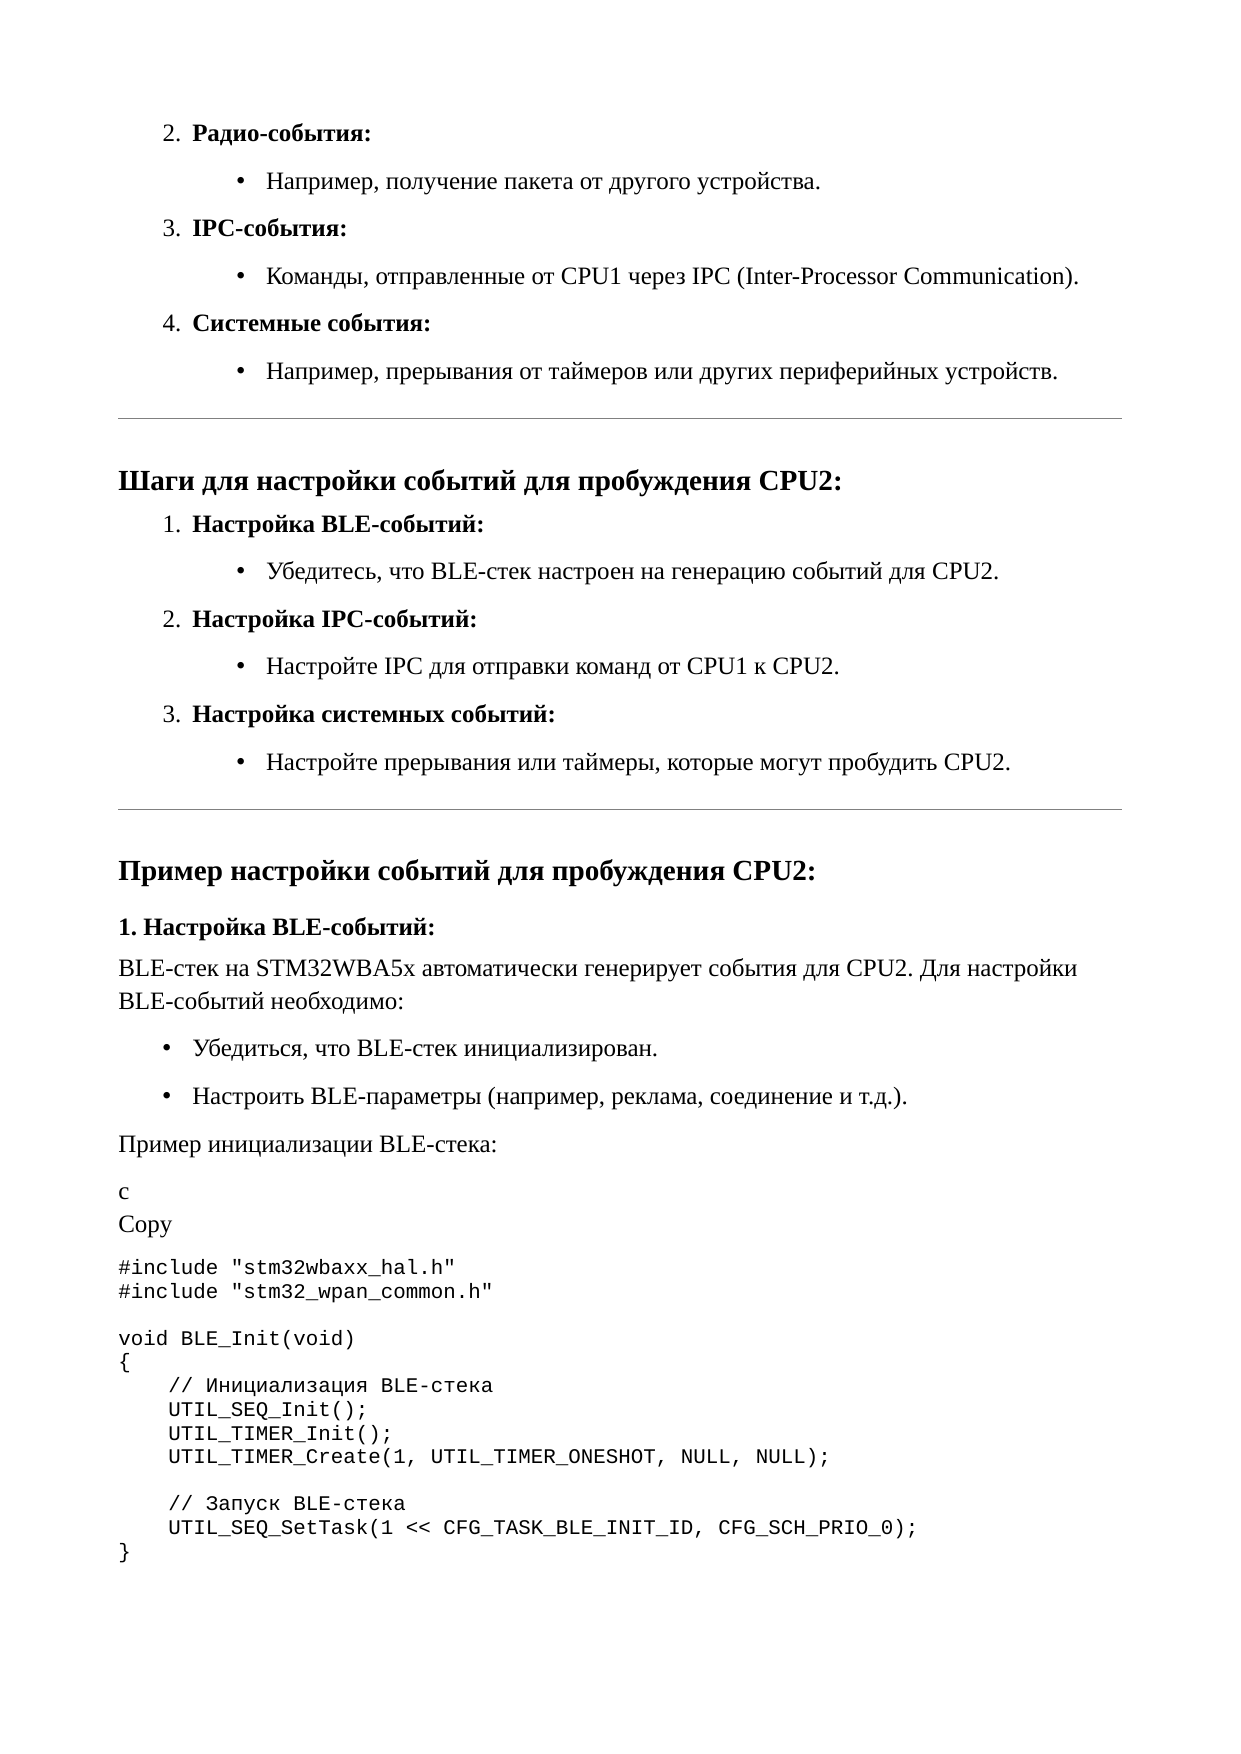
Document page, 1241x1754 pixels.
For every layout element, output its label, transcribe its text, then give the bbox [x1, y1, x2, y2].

text void BLE_Init(void) [118, 1328, 1122, 1352]
subtitle 1. Настройка BLE-событий: [118, 912, 1122, 940]
text Пример инициализации BLE-стека: [118, 1129, 1122, 1157]
list Настройка IPC-событий: [162, 604, 1122, 633]
list Настройте IPC для отправки команд от CPU1 к CPU2. [236, 651, 1122, 680]
text UTIL_SEQ_Init(); [118, 1399, 1122, 1422]
list Убедиться, что BLE-стек инициализирован. [162, 1033, 1122, 1062]
list Радио-события: [162, 118, 1122, 147]
text // Запуск BLE-стека [118, 1493, 1122, 1517]
text // Инициализация BLE-стека [118, 1375, 1122, 1399]
text #include "stm32wbaxx_hal.h" [118, 1257, 1122, 1281]
text UTIL_TIMER_Create(1, UTIL_TIMER_ONESHOT, NULL, NULL); [118, 1446, 1122, 1470]
text UTIL_TIMER_Init(); [118, 1422, 1122, 1446]
text } [118, 1541, 1122, 1564]
list Например, прерывания от таймеров или других периферийных устройств. [236, 356, 1122, 385]
text Copy [118, 1209, 1122, 1238]
list Системные события: [162, 308, 1122, 337]
text UTIL_SEQ_SetTask(1 << CFG_TASK_BLE_INIT_ID, CFG_SCH_PRIO_0); [118, 1517, 1122, 1541]
text { [118, 1352, 1122, 1375]
subtitle Шаги для настройки событий для пробуждения CPU2: [118, 463, 1122, 496]
list Настройка BLE-событий: [162, 509, 1122, 537]
list Настройка системных событий: [162, 699, 1122, 728]
text #include "stm32_wpan_common.h" [118, 1281, 1122, 1304]
text c [118, 1176, 1122, 1205]
list Настроить BLE-параметры (например, реклама, соединение и т.д.). [162, 1081, 1122, 1110]
text BLE-стек на STM32WBA5x автоматически генерирует события для CPU2. Для настройки BLE-событий необходимо: [118, 953, 1122, 1015]
list Например, получение пакета от другого устройства. [236, 166, 1122, 194]
subtitle Пример настройки событий для пробуждения CPU2: [118, 853, 1122, 887]
list Команды, отправленные от CPU1 через IPC (Inter-Processor Communication). [236, 261, 1122, 290]
list Убедитесь, что BLE-стек настроен на генерацию событий для CPU2. [236, 556, 1122, 585]
list Настройте прерывания или таймеры, которые могут пробудить CPU2. [236, 747, 1122, 775]
list IPC-события: [162, 213, 1122, 242]
